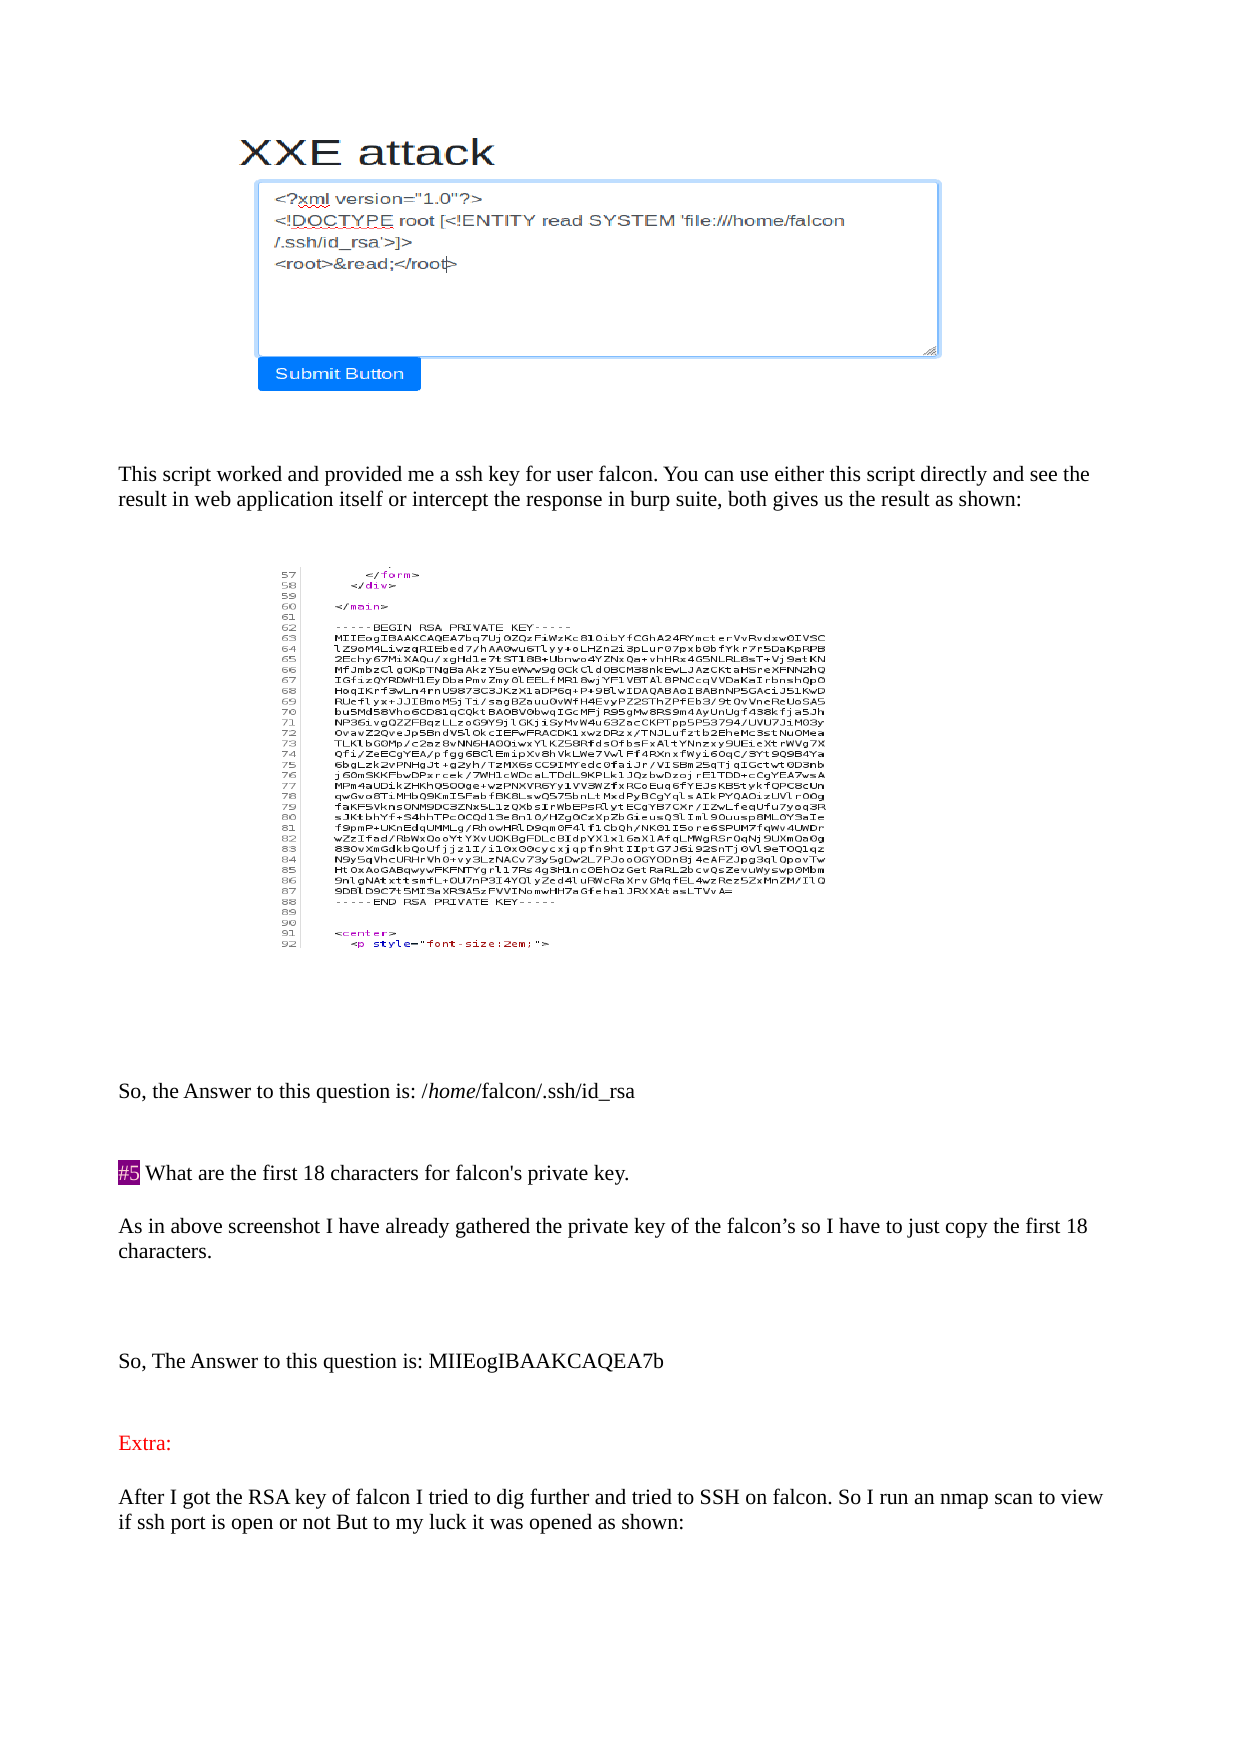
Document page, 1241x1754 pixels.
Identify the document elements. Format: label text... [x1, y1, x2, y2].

text #5 What are the first 18 characters for falcon's private key. [118, 1159, 1122, 1185]
text This script worked and provided me a ssh key for user falcon. You can use either this script directly and see the result in web application itself or intercept the response in burp suite, both gives us the result as shown: [118, 461, 1122, 511]
text So, the Answer to this question is: /home/falcon/.ssh/id_rsa [118, 1078, 1122, 1103]
text So, The Answer to this question is: MIIEogIBAAKCAQEA7b [118, 1348, 1122, 1374]
text As in above screenshot I have already gathered the private key of the falcon’s so I have to just copy the first 18 characters. [118, 1213, 1122, 1263]
picture [279, 567, 962, 948]
text Extra: [118, 1430, 1122, 1456]
text After I got the RSA key of falcon I tried to dig further and tried to SSH on falcon. So I run an nmap scan to view if ssh port is open or not But to my luck it was opened as shown: [118, 1484, 1122, 1534]
picture [227, 118, 1013, 404]
